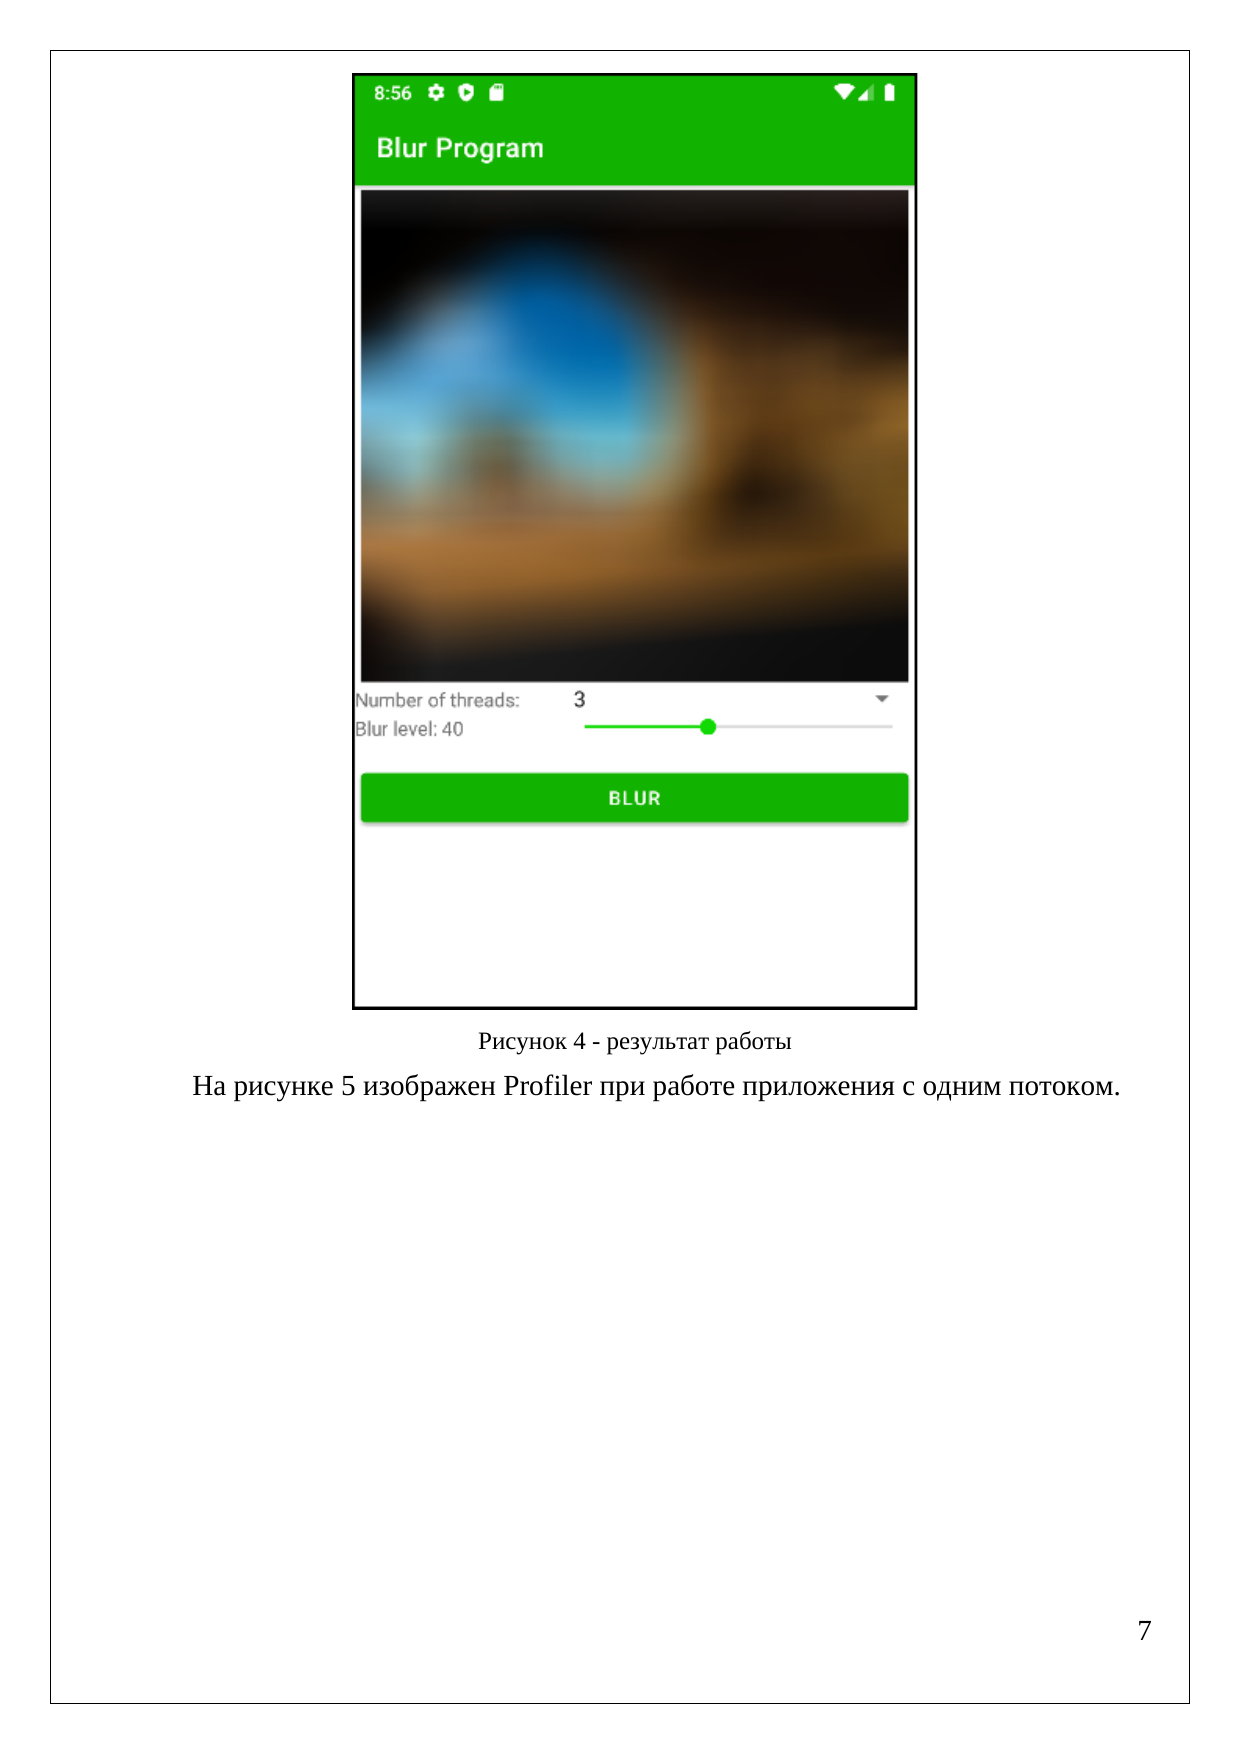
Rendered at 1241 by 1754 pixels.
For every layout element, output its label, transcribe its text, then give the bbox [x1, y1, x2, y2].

text На рисунке 5 изображен Profiler при работе приложения с одним потоком. [118, 1068, 1152, 1101]
text Рисунок 4 - результат работы [118, 1026, 1152, 1055]
